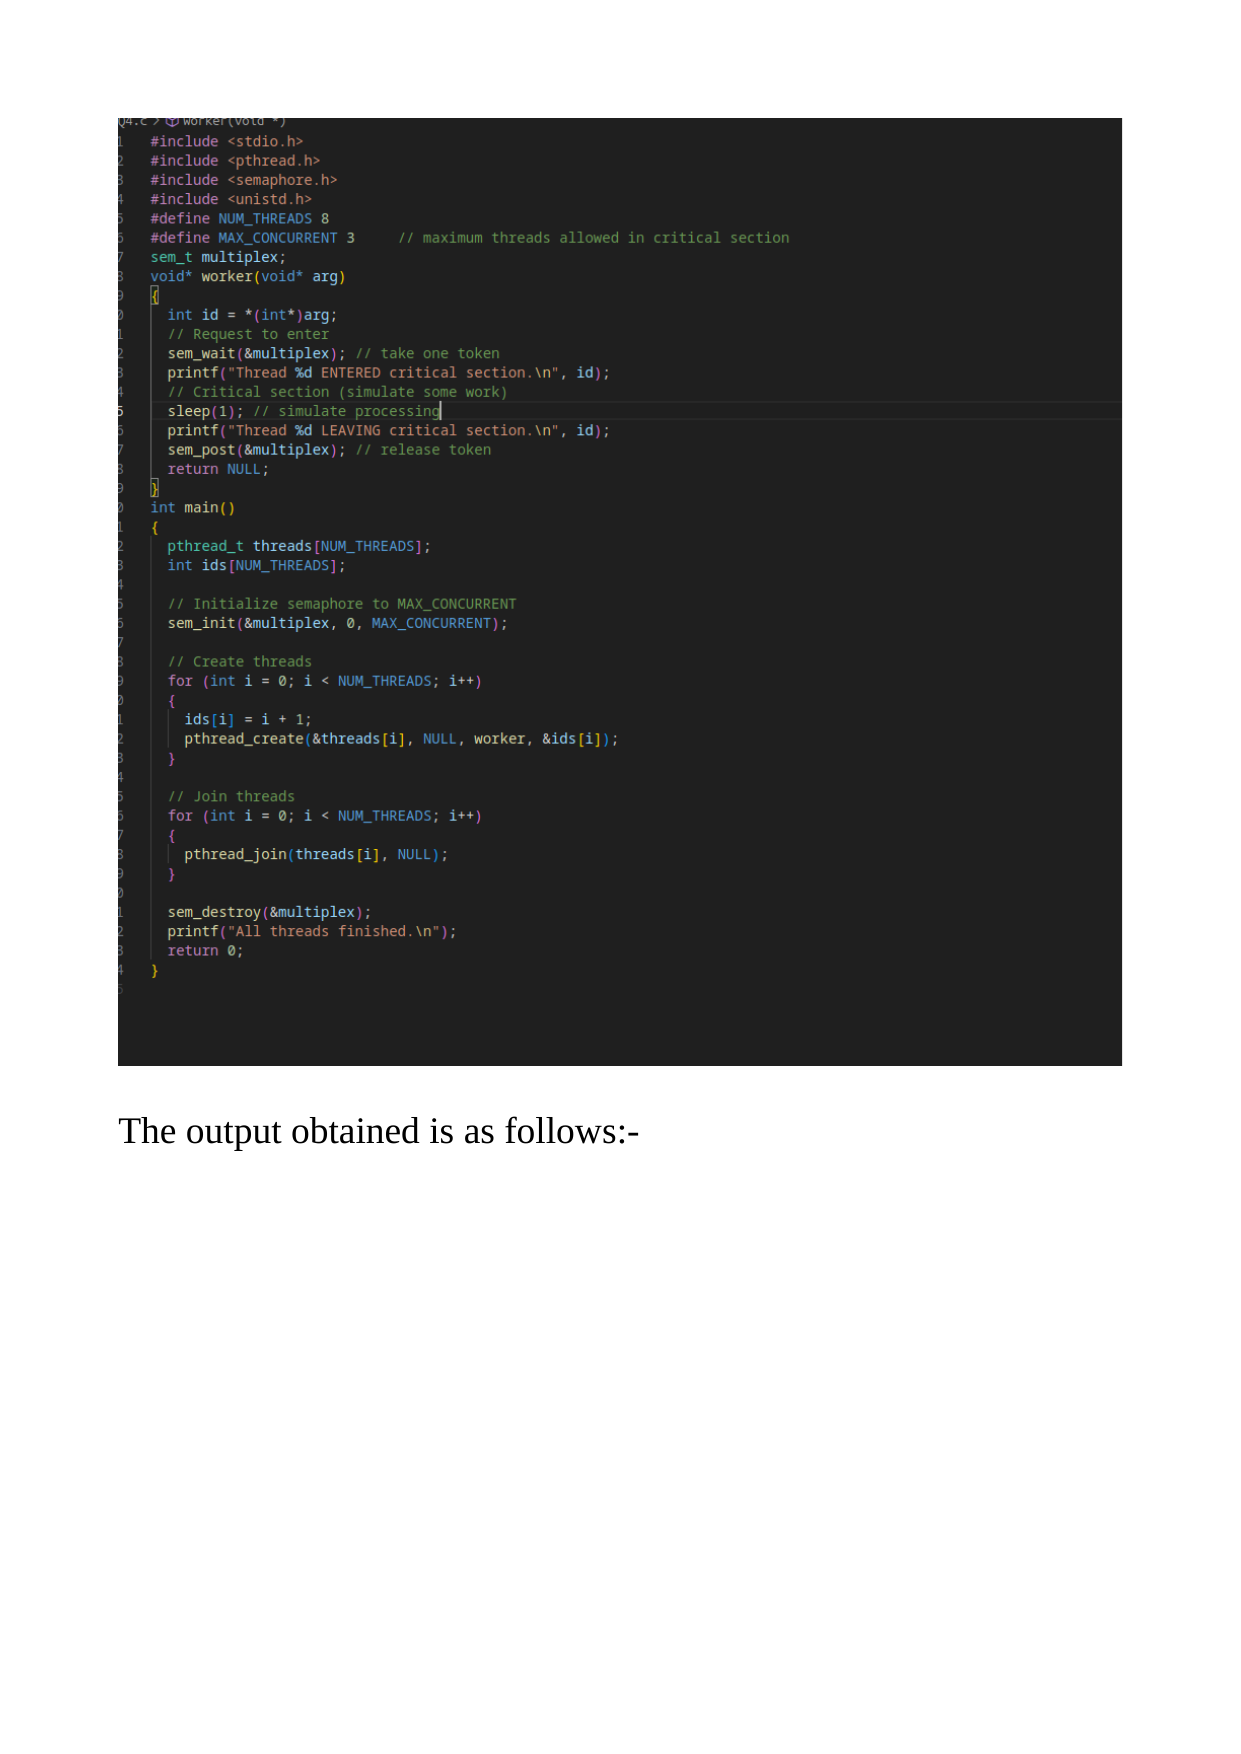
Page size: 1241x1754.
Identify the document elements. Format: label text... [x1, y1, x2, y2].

text The output obtained is as follows:- [118, 1066, 1122, 1152]
picture [118, 118, 1123, 1066]
